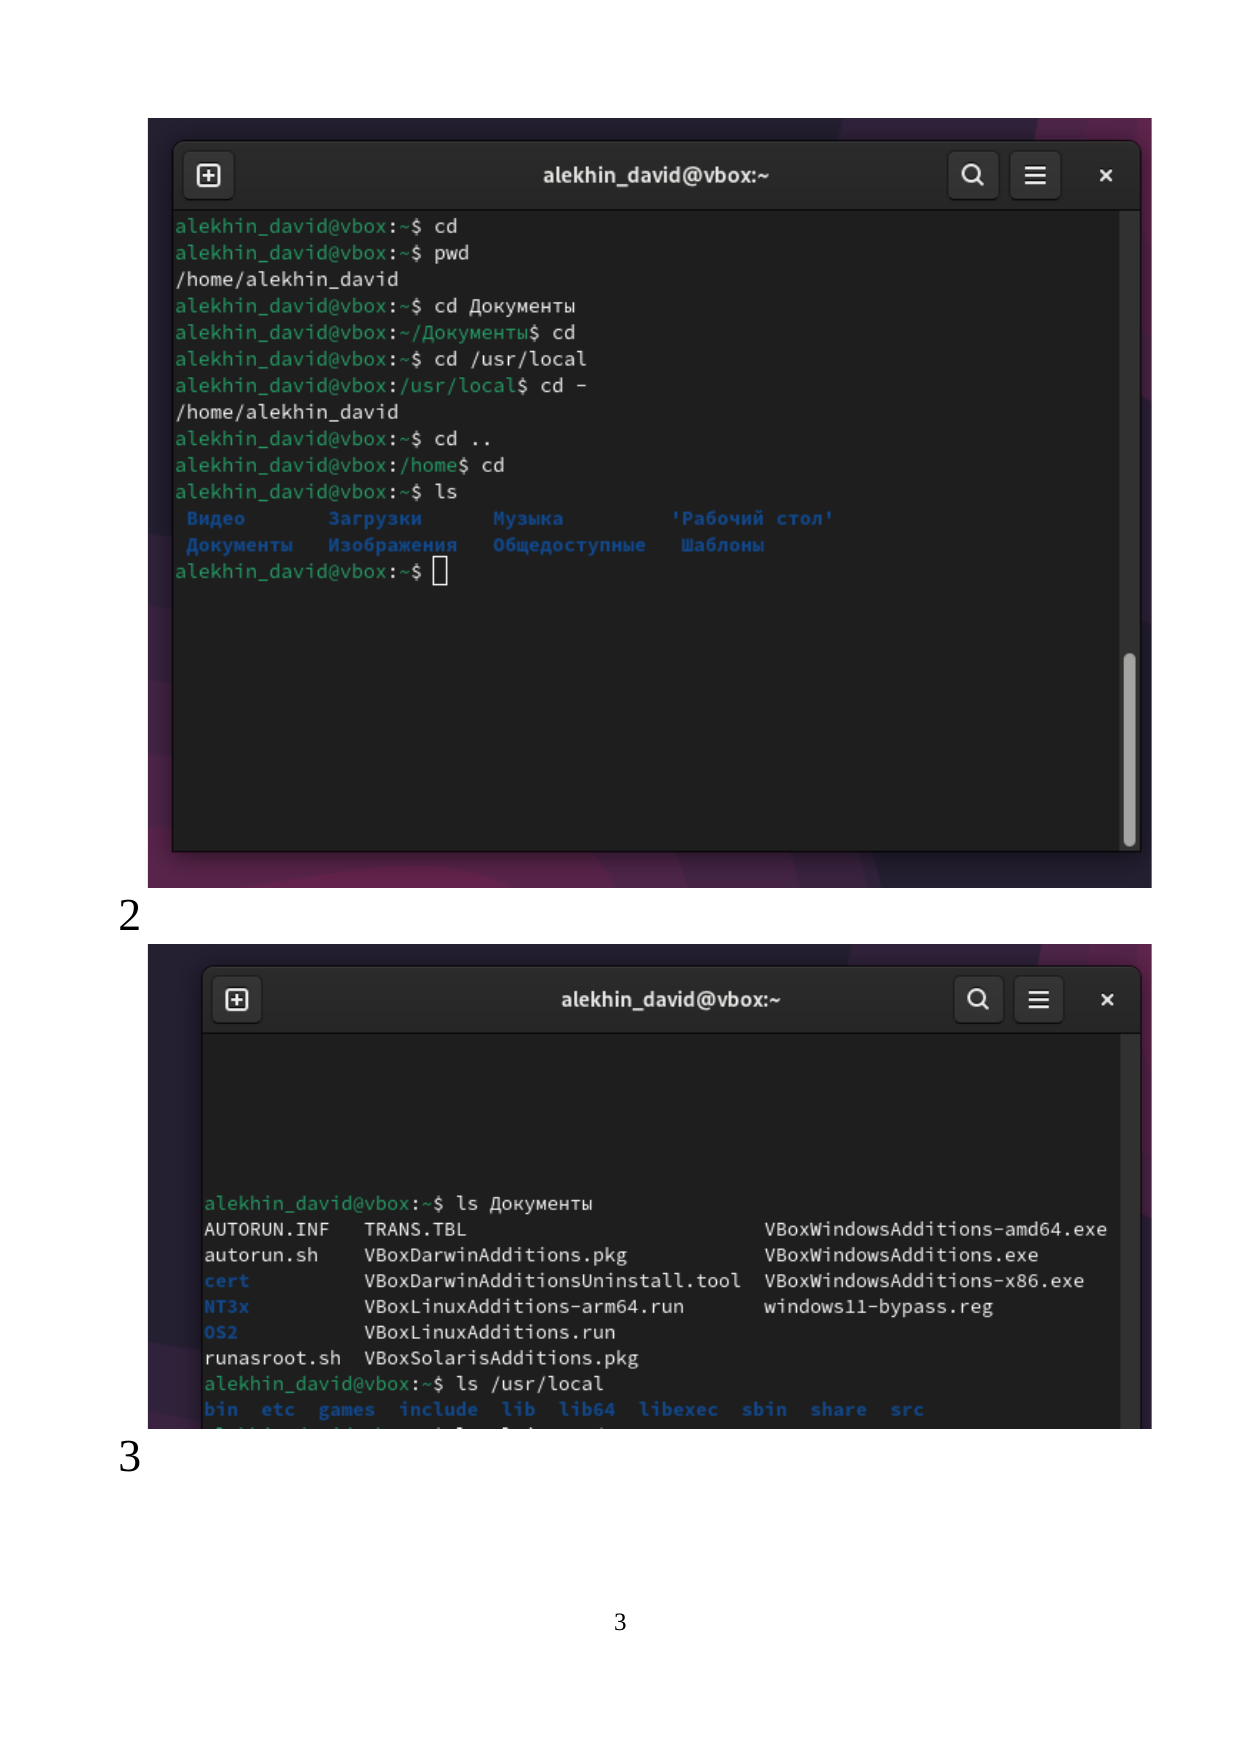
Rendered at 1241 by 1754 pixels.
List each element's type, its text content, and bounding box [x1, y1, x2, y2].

text 2 [118, 118, 1122, 940]
picture [147, 118, 1152, 888]
picture [147, 944, 1152, 1429]
text 3 [118, 940, 1122, 1481]
